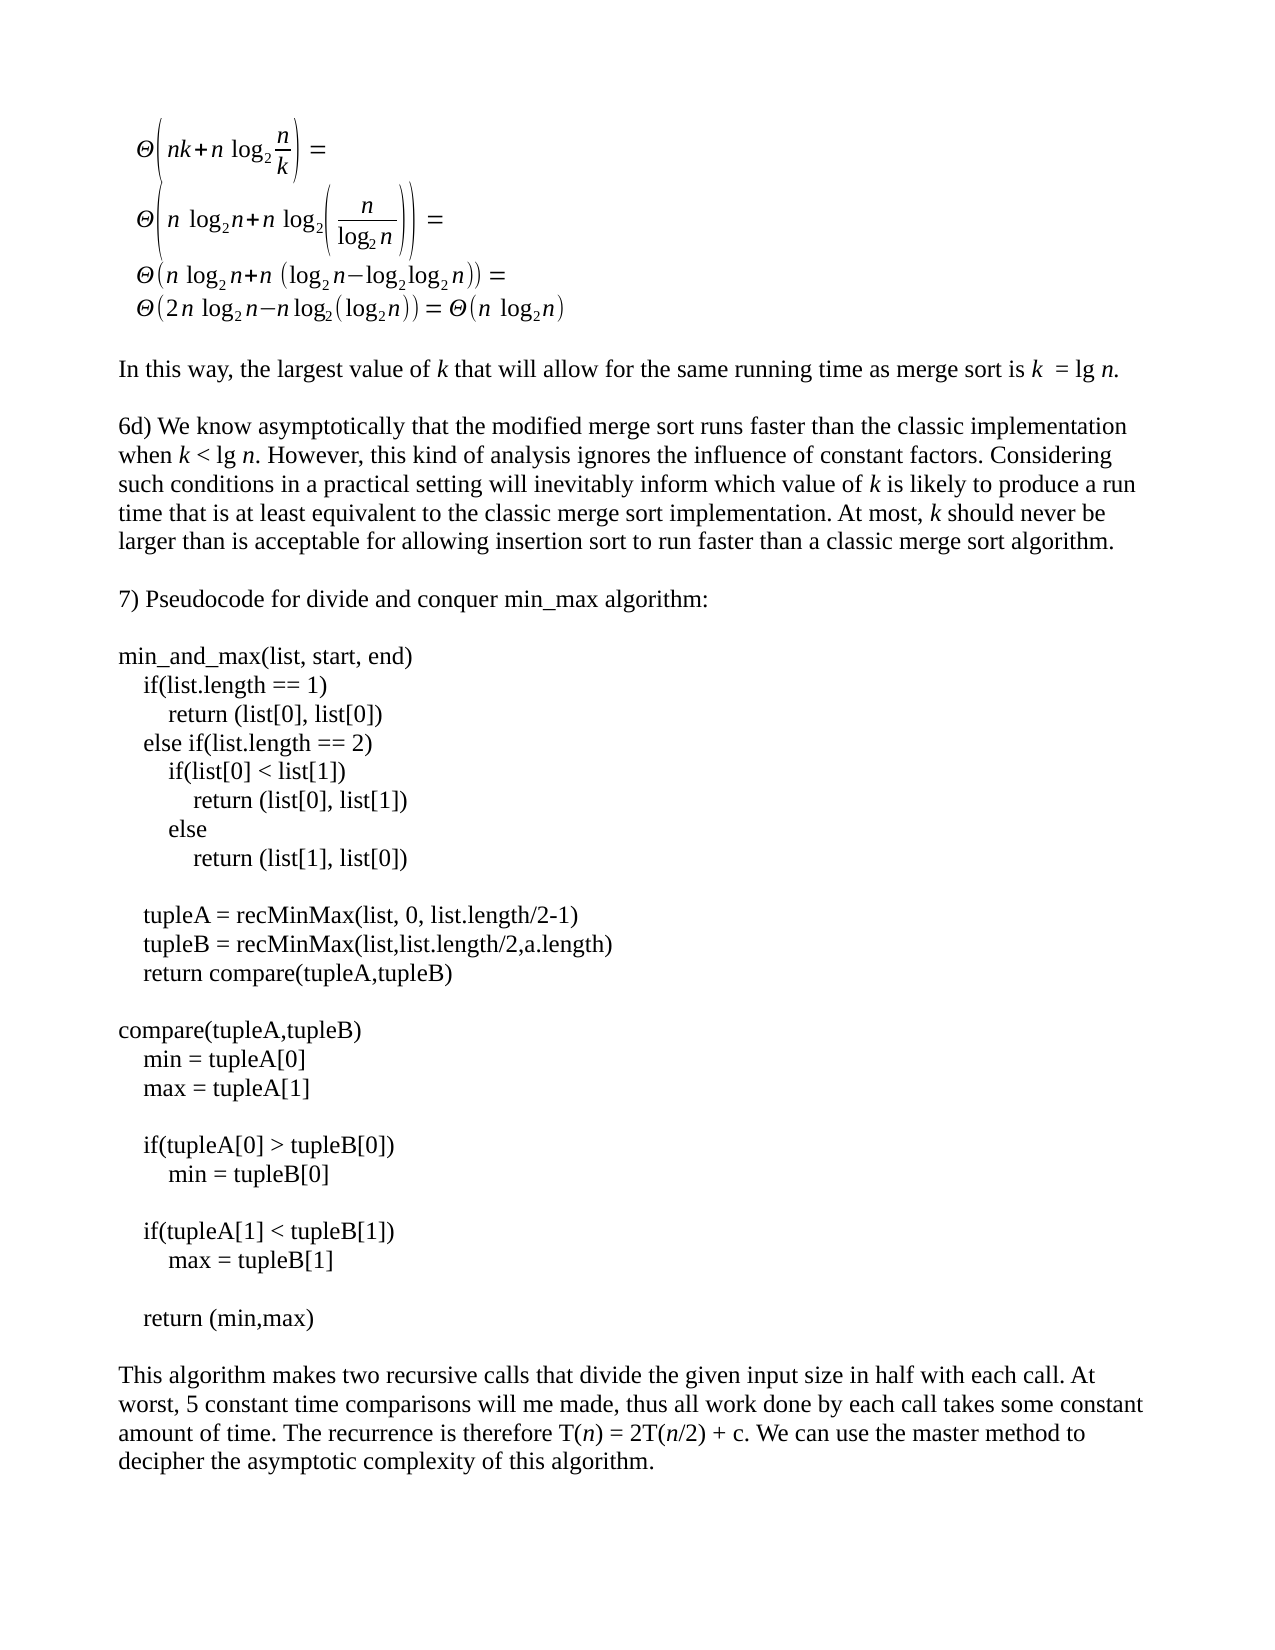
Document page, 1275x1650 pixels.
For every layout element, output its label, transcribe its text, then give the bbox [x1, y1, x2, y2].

text 7) Pseudocode for divide and conquer min_max algorithm: [118, 584, 1157, 613]
text else [118, 814, 1157, 843]
text tupleB = recMinMax(list,list.length/2,a.length) [118, 929, 1157, 958]
text 6d) We know asymptotically that the modified merge sort runs faster than the classic implementation when k < lg n. However, this kind of analysis ignores the influence of constant factors. Considering such conditions in a practical setting will inevitably inform which value of k is likely to produce a run time that is at least equivalent to the classic merge sort implementation. At most, k should never be larger than is acceptable for allowing insertion sort to run faster than a classic merge sort algorithm. [118, 411, 1157, 555]
text min_and_max(list, start, end) [118, 641, 1157, 670]
text return compare(tupleA,tupleB) [118, 958, 1157, 986]
text In this way, the largest value of k that will allow for the same running time as merge sort is k = lg n. [118, 354, 1157, 383]
text if(list.length == 1) [118, 670, 1157, 699]
text if(list[0] < list[1]) [118, 756, 1157, 785]
text if(tupleA[0] > tupleB[0]) [118, 1130, 1157, 1159]
text return (list[1], list[0]) [118, 843, 1157, 871]
text max = tupleA[1] [118, 1073, 1157, 1101]
text return (min,max) [118, 1303, 1157, 1331]
text min = tupleA[0] [118, 1044, 1157, 1073]
text return (list[0], list[0]) [118, 699, 1157, 728]
text max = tupleB[1] [118, 1245, 1157, 1274]
text min = tupleB[0] [118, 1159, 1157, 1188]
text This algorithm makes two recursive calls that divide the given input size in half with each call. At worst, 5 constant time comparisons will me made, thus all work done by each call takes some constant amount of time. The recurrence is therefore T(n) = 2T(n/2) + c. We can use the master method to decipher the asymptotic complexity of this algorithm. [118, 1360, 1157, 1475]
text compare(tupleA,tupleB) [118, 1015, 1157, 1044]
text tupleA = recMinMax(list, 0, list.length/2-1) [118, 900, 1157, 929]
text return (list[0], list[1]) [118, 785, 1157, 814]
text else if(list.length == 2) [118, 728, 1157, 756]
text if(tupleA[1] < tupleB[1]) [118, 1216, 1157, 1245]
